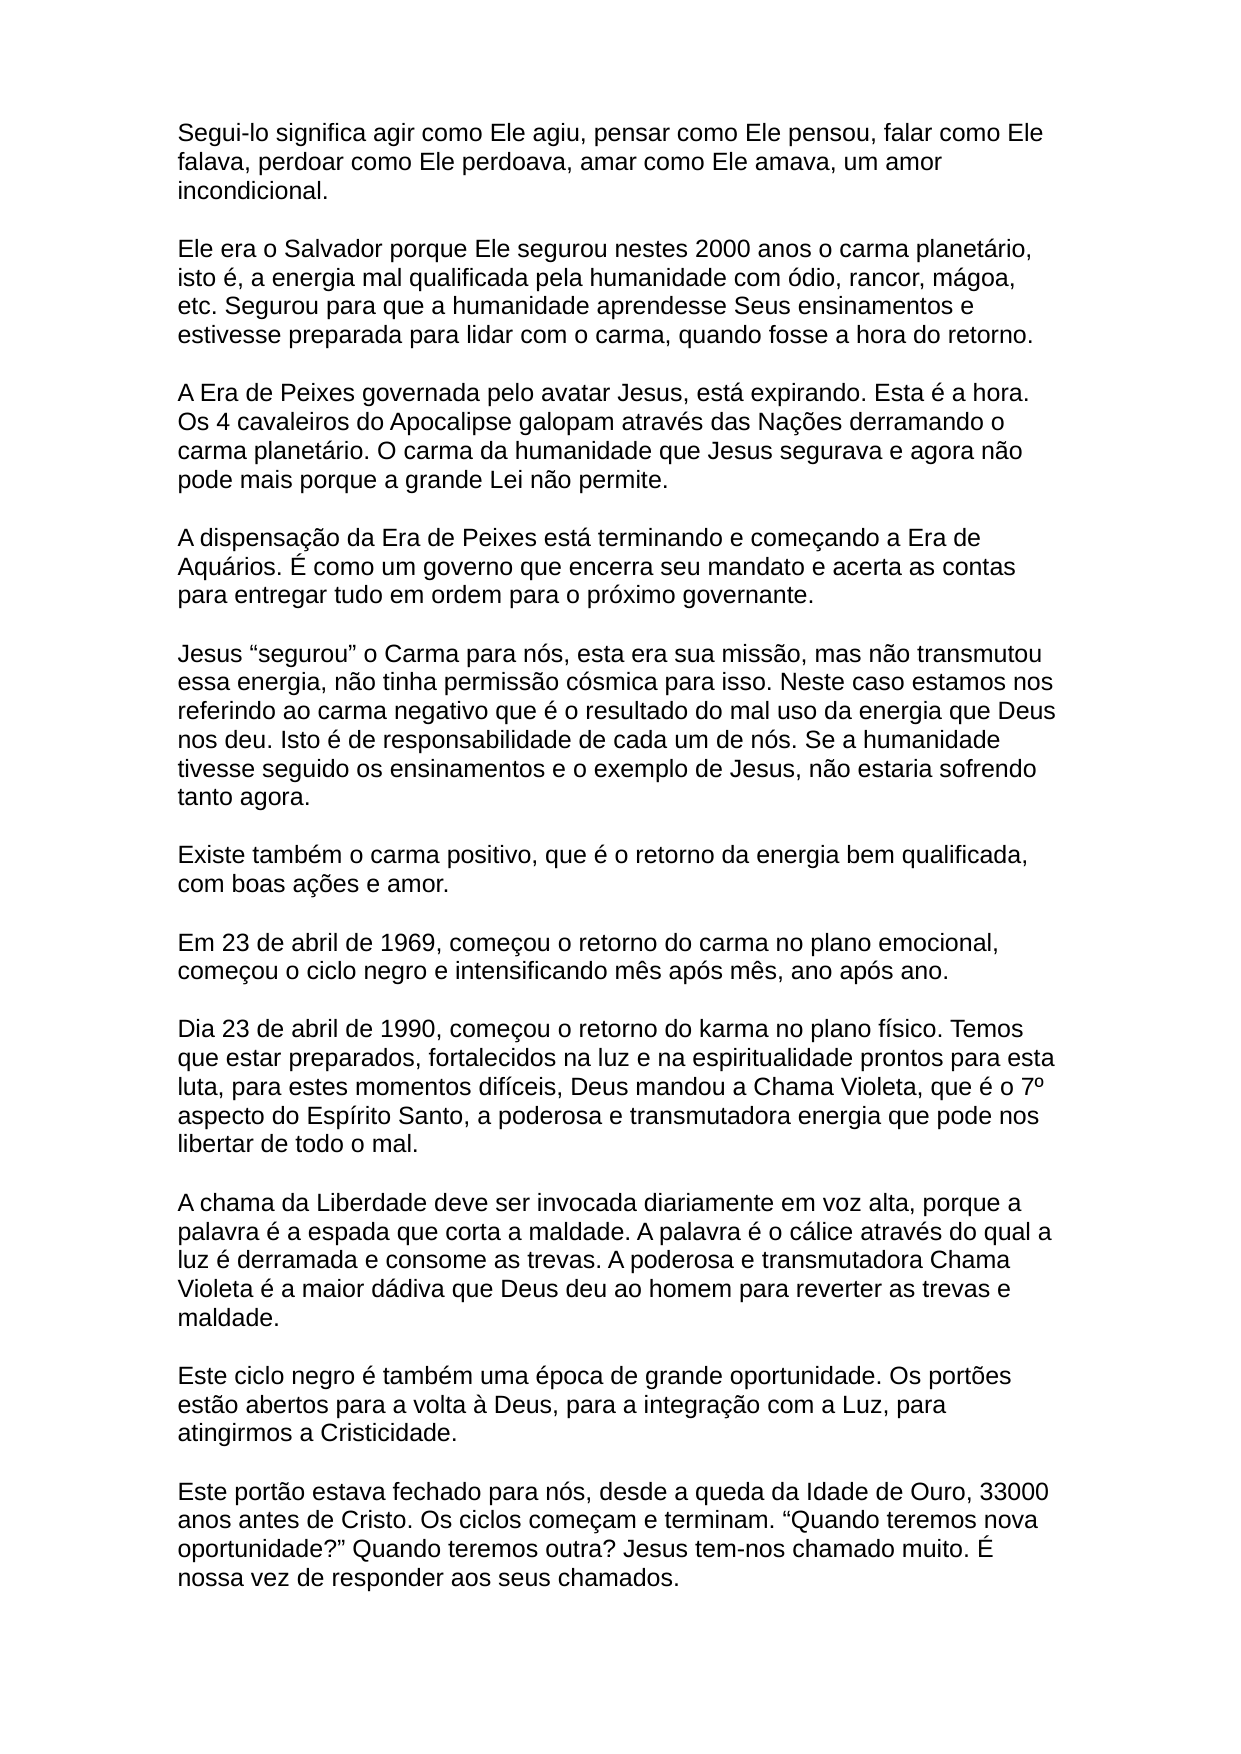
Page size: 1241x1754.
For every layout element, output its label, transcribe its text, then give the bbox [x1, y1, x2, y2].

text A chama da Liberdade deve ser invocada diariamente em voz alta, porque a palavra é a espada que corta a maldade. A palavra é o cálice através do qual a luz é derramada e consome as trevas. A poderosa e transmutadora Chama Violeta é a maior dádiva que Deus deu ao homem para reverter as trevas e maldade. [177, 1188, 1063, 1331]
text Segui-lo significa agir como Ele agiu, pensar como Ele pensou, falar como Ele falava, perdoar como Ele perdoava, amar como Ele amava, um amor incondicional. [177, 118, 1063, 204]
text A dispensação da Era de Peixes está terminando e começando a Era de Aquários. É como um governo que encerra seu mandato e acerta as contas para entregar tudo em ordem para o próximo governante. [177, 523, 1063, 609]
text Existe também o carma positivo, que é o retorno da energia bem qualificada, com boas ações e amor. [177, 841, 1063, 898]
text Ele era o Salvador porque Ele segurou nestes 2000 anos o carma planetário, isto é, a energia mal qualificada pela humanidade com ódio, rancor, mágoa, etc. Segurou para que a humanidade aprendesse Seus ensinamentos e estivesse preparada para lidar com o carma, quando fosse a hora do retorno. [177, 234, 1063, 349]
text Dia 23 de abril de 1990, começou o retorno do karma no plano físico. Temos que estar preparados, fortalecidos na luz e na espiritualidade prontos para esta luta, para estes momentos difíceis, Deus mandou a Chama Violeta, que é o 7º aspecto do Espírito Santo, a poderosa e transmutadora energia que pode nos libertar de todo o mal. [177, 1014, 1063, 1158]
text Este portão estava fechado para nós, desde a queda da Idade de Ouro, 33000 anos antes de Cristo. Os ciclos começam e terminam. “Quando teremos nova oportunidade?” Quando teremos outra? Jesus tem-nos chamado muito. É nossa vez de responder aos seus chamados. [177, 1477, 1063, 1592]
text A Era de Peixes governada pelo avatar Jesus, está expirando. Esta é a hora. Os 4 cavaleiros do Apocalipse galopam através das Nações derramando o carma planetário. O carma da humanidade que Jesus segurava e agora não pode mais porque a grande Lei não permite. [177, 378, 1063, 493]
text Em 23 de abril de 1969, começou o retorno do carma no plano emocional, começou o ciclo negro e intensificando mês após mês, ano após ano. [177, 927, 1063, 985]
text Jesus “segurou” o Carma para nós, esta era sua missão, mas não transmutou essa energia, não tinha permissão cósmica para isso. Neste caso estamos nos referindo ao carma negativo que é o resultado do mal uso da energia que Deus nos deu. Isto é de responsabilidade de cada um de nós. Se a humanidade tivesse seguido os ensinamentos e o exemplo de Jesus, não estaria sofrendo tanto agora. [177, 638, 1063, 811]
text Este ciclo negro é também uma época de grande oportunidade. Os portões estão abertos para a volta à Deus, para a integração com a Luz, para atingirmos a Cristicidade. [177, 1361, 1063, 1447]
